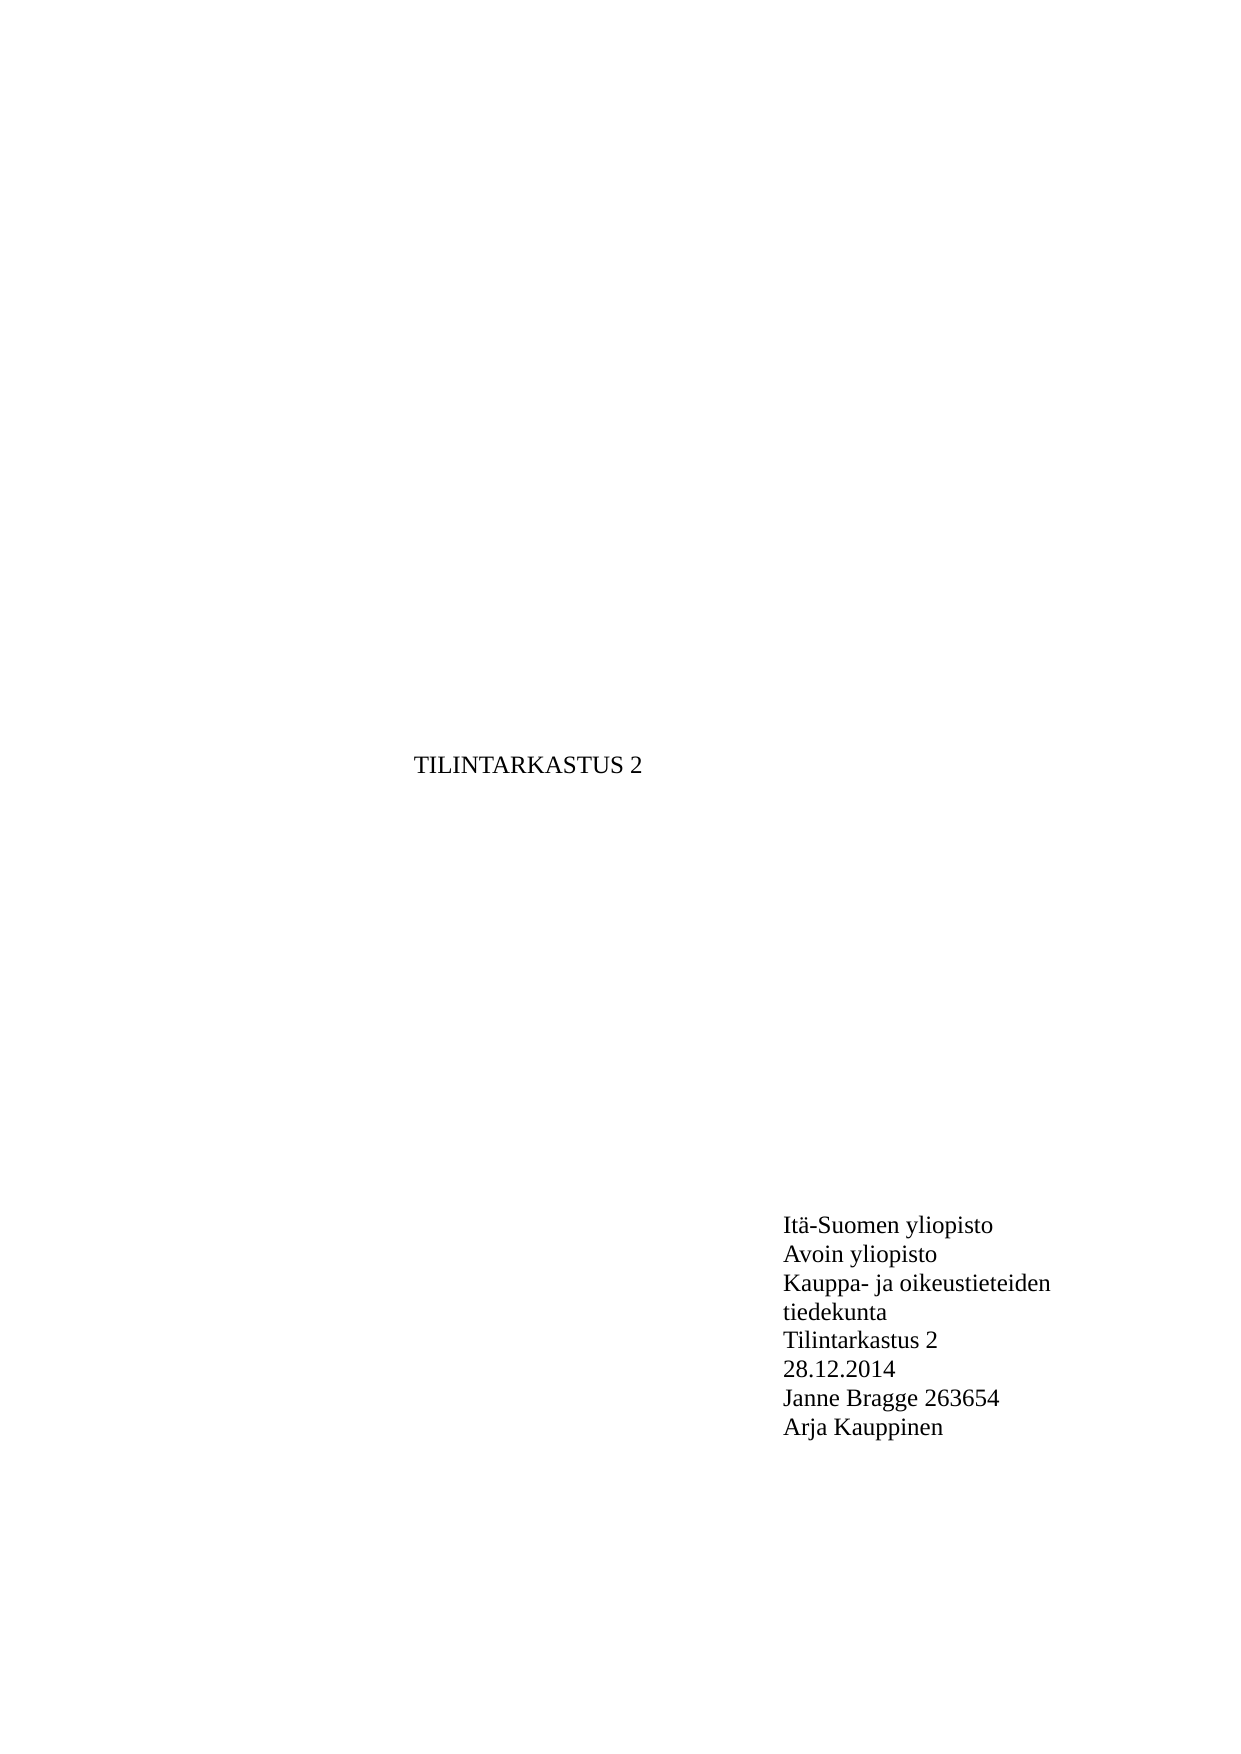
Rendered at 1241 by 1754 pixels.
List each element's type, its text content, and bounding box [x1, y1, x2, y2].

text Janne Bragge 263654 [118, 1383, 1122, 1412]
text Avoin yliopisto [118, 1239, 1122, 1268]
text Arja Kauppinen [118, 1412, 1122, 1441]
text TILINTARKASTUS 2 [118, 751, 1122, 779]
text tiedekunta [118, 1297, 1122, 1326]
text Itä-Suomen yliopisto [118, 1211, 1122, 1239]
text 28.12.2014 [118, 1354, 1122, 1383]
text Tilintarkastus 2 [118, 1326, 1122, 1354]
text Kauppa- ja oikeustieteiden [118, 1268, 1122, 1297]
